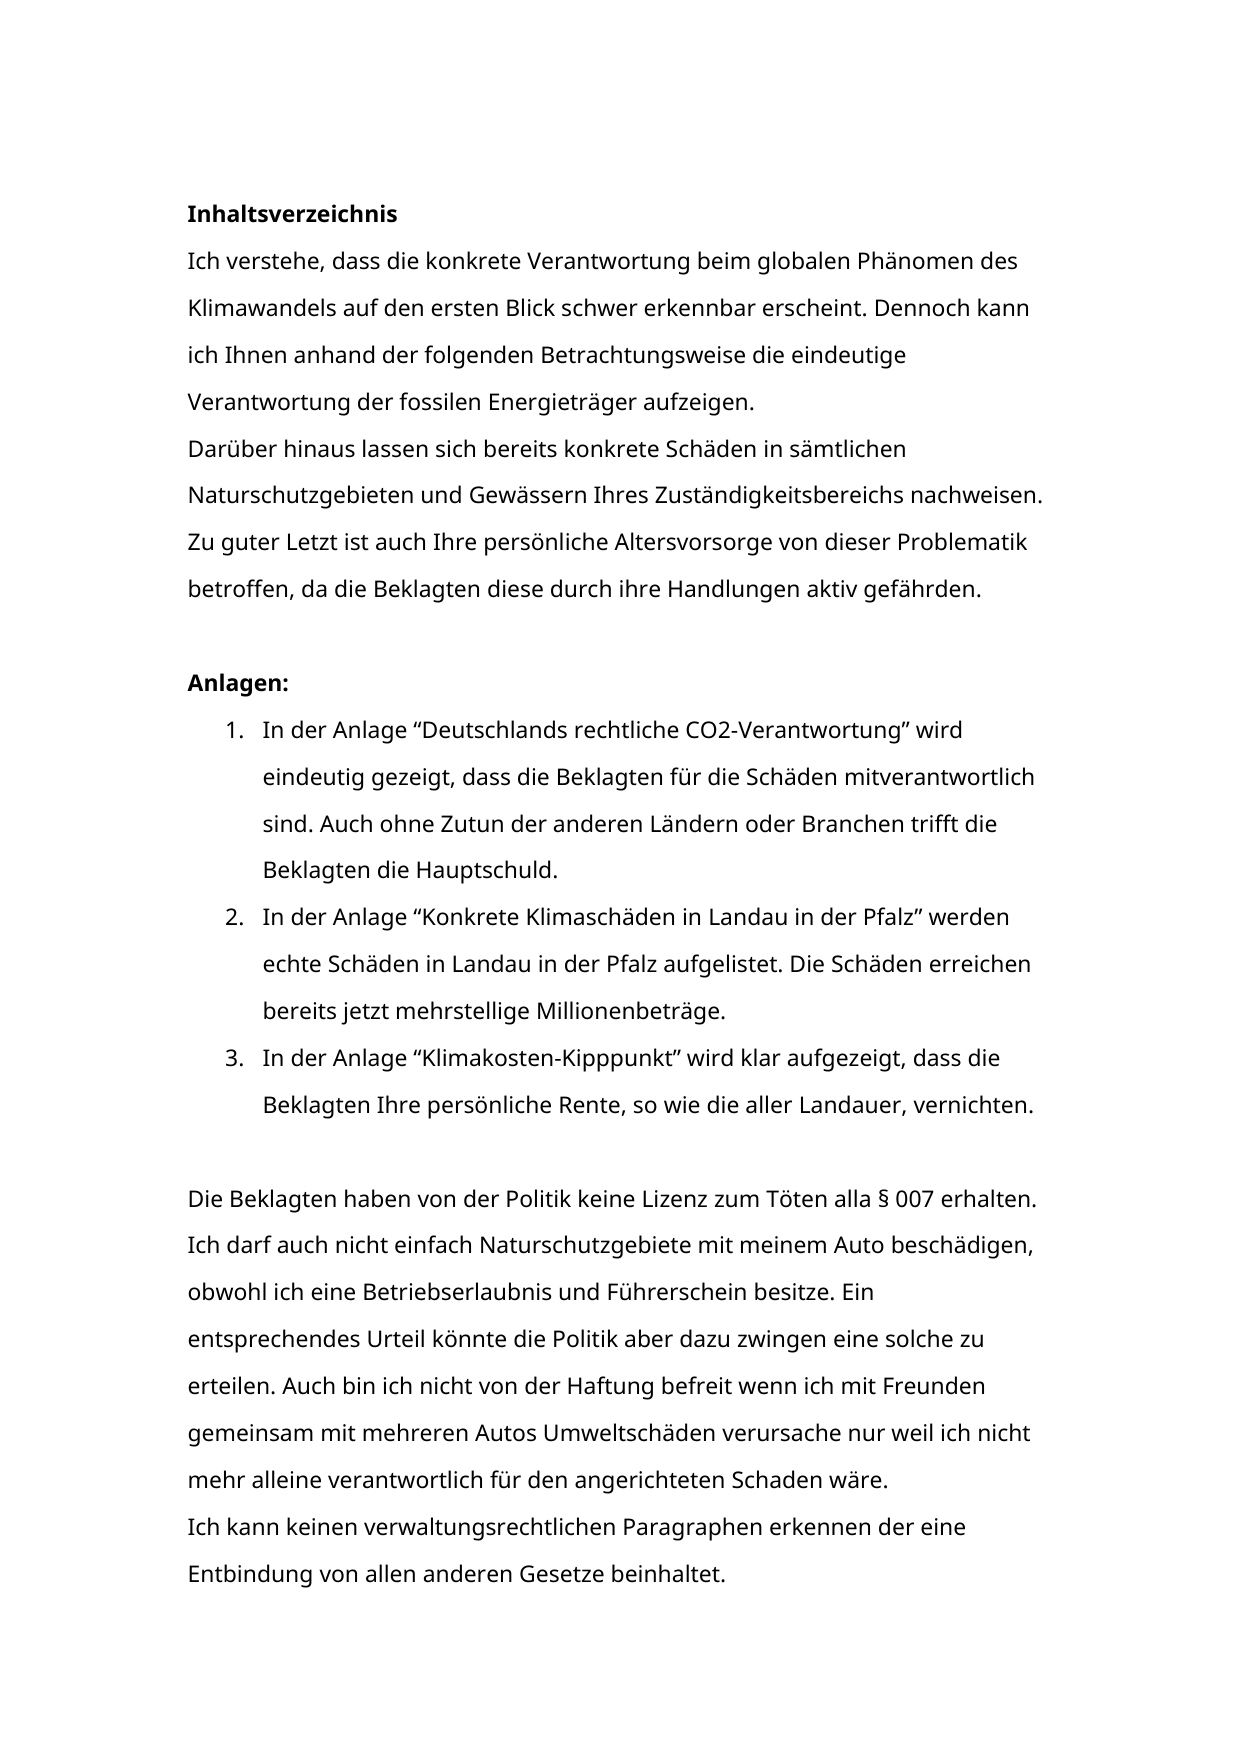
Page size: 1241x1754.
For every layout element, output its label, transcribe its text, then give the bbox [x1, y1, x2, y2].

list In der Anlage “Deutschlands rechtliche CO2-Verantwortung” wird eindeutig gezeigt, dass die Beklagten für die Schäden mitverantwortlich sind. Auch ohne Zutun der anderen Ländern oder Branchen trifft die Beklagten die Hauptschuld. [225, 714, 1053, 886]
text Anlagen: [187, 667, 1053, 698]
text Die Beklagten haben von der Politik keine Lizenz zum Töten alla § 007 erhalten. Ich darf auch nicht einfach Naturschutzgebiete mit meinem Auto beschädigen, obwohl ich eine Betriebserlaubnis und Führerschein besitze. Ein entsprechendes Urteil könnte die Politik aber dazu zwingen eine solche zu erteilen. Auch bin ich nicht von der Haftung befreit wenn ich mit Freunden gemeinsam mit mehreren Autos Umweltschäden verursache nur weil ich nicht mehr alleine verantwortlich für den angerichteten Schaden wäre. [187, 1182, 1053, 1495]
list In der Anlage “Konkrete Klimaschäden in Landau in der Pfalz” werden echte Schäden in Landau in der Pfalz aufgelistet. Die Schäden erreichen bereits jetzt mehrstellige Millionenbeträge. [225, 901, 1053, 1026]
text Zu guter Letzt ist auch Ihre persönliche Altersvorsorge von dieser Problematik betroffen, da die Beklagten diese durch ihre Handlungen aktiv gefährden. [187, 526, 1053, 604]
text Darüber hinaus lassen sich bereits konkrete Schäden in sämtlichen Naturschutzgebieten und Gewässern Ihres Zuständigkeitsbereichs nachweisen. [187, 432, 1053, 511]
text Ich verstehe, dass die konkrete Verantwortung beim globalen Phänomen des Klimawandels auf den ersten Blick schwer erkennbar erscheint. Dennoch kann ich Ihnen anhand der folgenden Betrachtungsweise die eindeutige Verantwortung der fossilen Energieträger aufzeigen. [187, 245, 1053, 417]
list In der Anlage “Klimakosten-Kipppunkt” wird klar aufgezeigt, dass die Beklagten Ihre persönliche Rente, so wie die aller Landauer, vernichten. [225, 1042, 1053, 1120]
text Inhaltsverzeichnis [187, 198, 1053, 229]
text Ich kann keinen verwaltungsrechtlichen Paragraphen erkennen der eine Entbindung von allen anderen Gesetze beinhaltet. [187, 1511, 1053, 1589]
